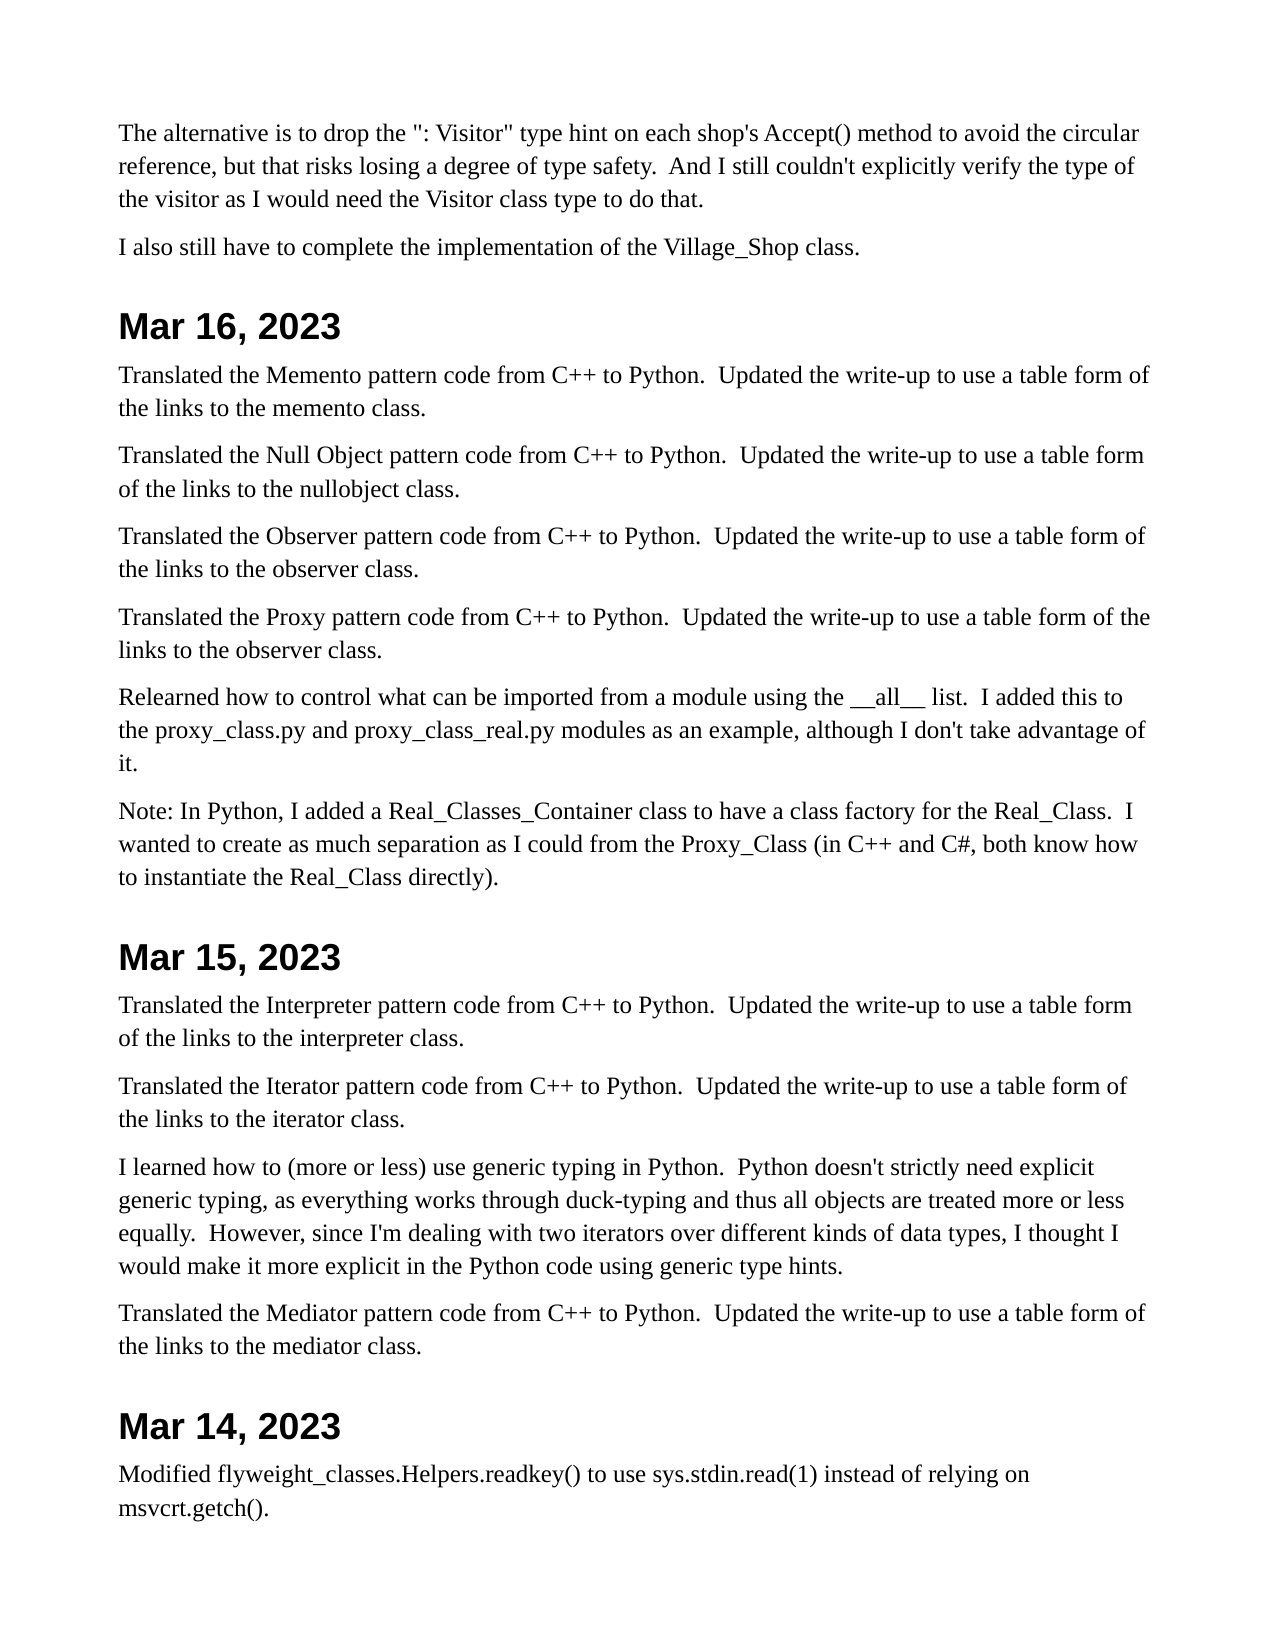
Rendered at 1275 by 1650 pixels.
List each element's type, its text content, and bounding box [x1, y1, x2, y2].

subtitle Mar 15, 2023 [118, 935, 1157, 978]
text Relearned how to control what can be imported from a module using the __all__ list. I added this to the proxy_class.py and proxy_class_real.py modules as an example, although I don't take advantage of it. [118, 682, 1157, 777]
text Translated the Iterator pattern code from C++ to Python. Updated the write-up to use a table form of the links to the iterator class. [118, 1071, 1157, 1133]
subtitle Mar 14, 2023 [118, 1404, 1157, 1447]
text Translated the Observer pattern code from C++ to Python. Updated the write-up to use a table form of the links to the observer class. [118, 521, 1157, 583]
text Translated the Null Object pattern code from C++ to Python. Updated the write-up to use a table form of the links to the nullobject class. [118, 441, 1157, 502]
text Modified flyweight_classes.Helpers.readkey() to use sys.stdin.read(1) instead of relying on msvcrt.getch(). [118, 1459, 1157, 1521]
text Translated the Memento pattern code from C++ to Python. Updated the write-up to use a table form of the links to the memento class. [118, 360, 1157, 422]
text I learned how to (more or less) use generic typing in Python. Python doesn't strictly need explicit generic typing, as everything works through duck-typing and thus all objects are treated more or less equally. However, since I'm dealing with two iterators over different kinds of data types, I thought I would make it more explicit in the Python code using generic type hints. [118, 1152, 1157, 1279]
text Translated the Mediator pattern code from C++ to Python. Updated the write-up to use a table form of the links to the mediator class. [118, 1298, 1157, 1360]
text Translated the Proxy pattern code from C++ to Python. Updated the write-up to use a table form of the links to the observer class. [118, 602, 1157, 664]
text Translated the Interpreter pattern code from C++ to Python. Updated the write-up to use a table form of the links to the interpreter class. [118, 990, 1157, 1052]
subtitle Mar 16, 2023 [118, 304, 1157, 347]
text Note: In Python, I added a Real_Classes_Container class to have a class factory for the Real_Class. I wanted to create as much separation as I could from the Proxy_Class (in C++ and C#, both know how to instantiate the Real_Class directly). [118, 796, 1157, 891]
text The alternative is to drop the ": Visitor" type hint on each shop's Accept() method to avoid the circular reference, but that risks losing a degree of type safety. And I still couldn't explicitly verify the type of the visitor as I would need the Visitor class type to do that. [118, 118, 1157, 213]
text I also still have to complete the implementation of the Village_Shop class. [118, 232, 1157, 261]
